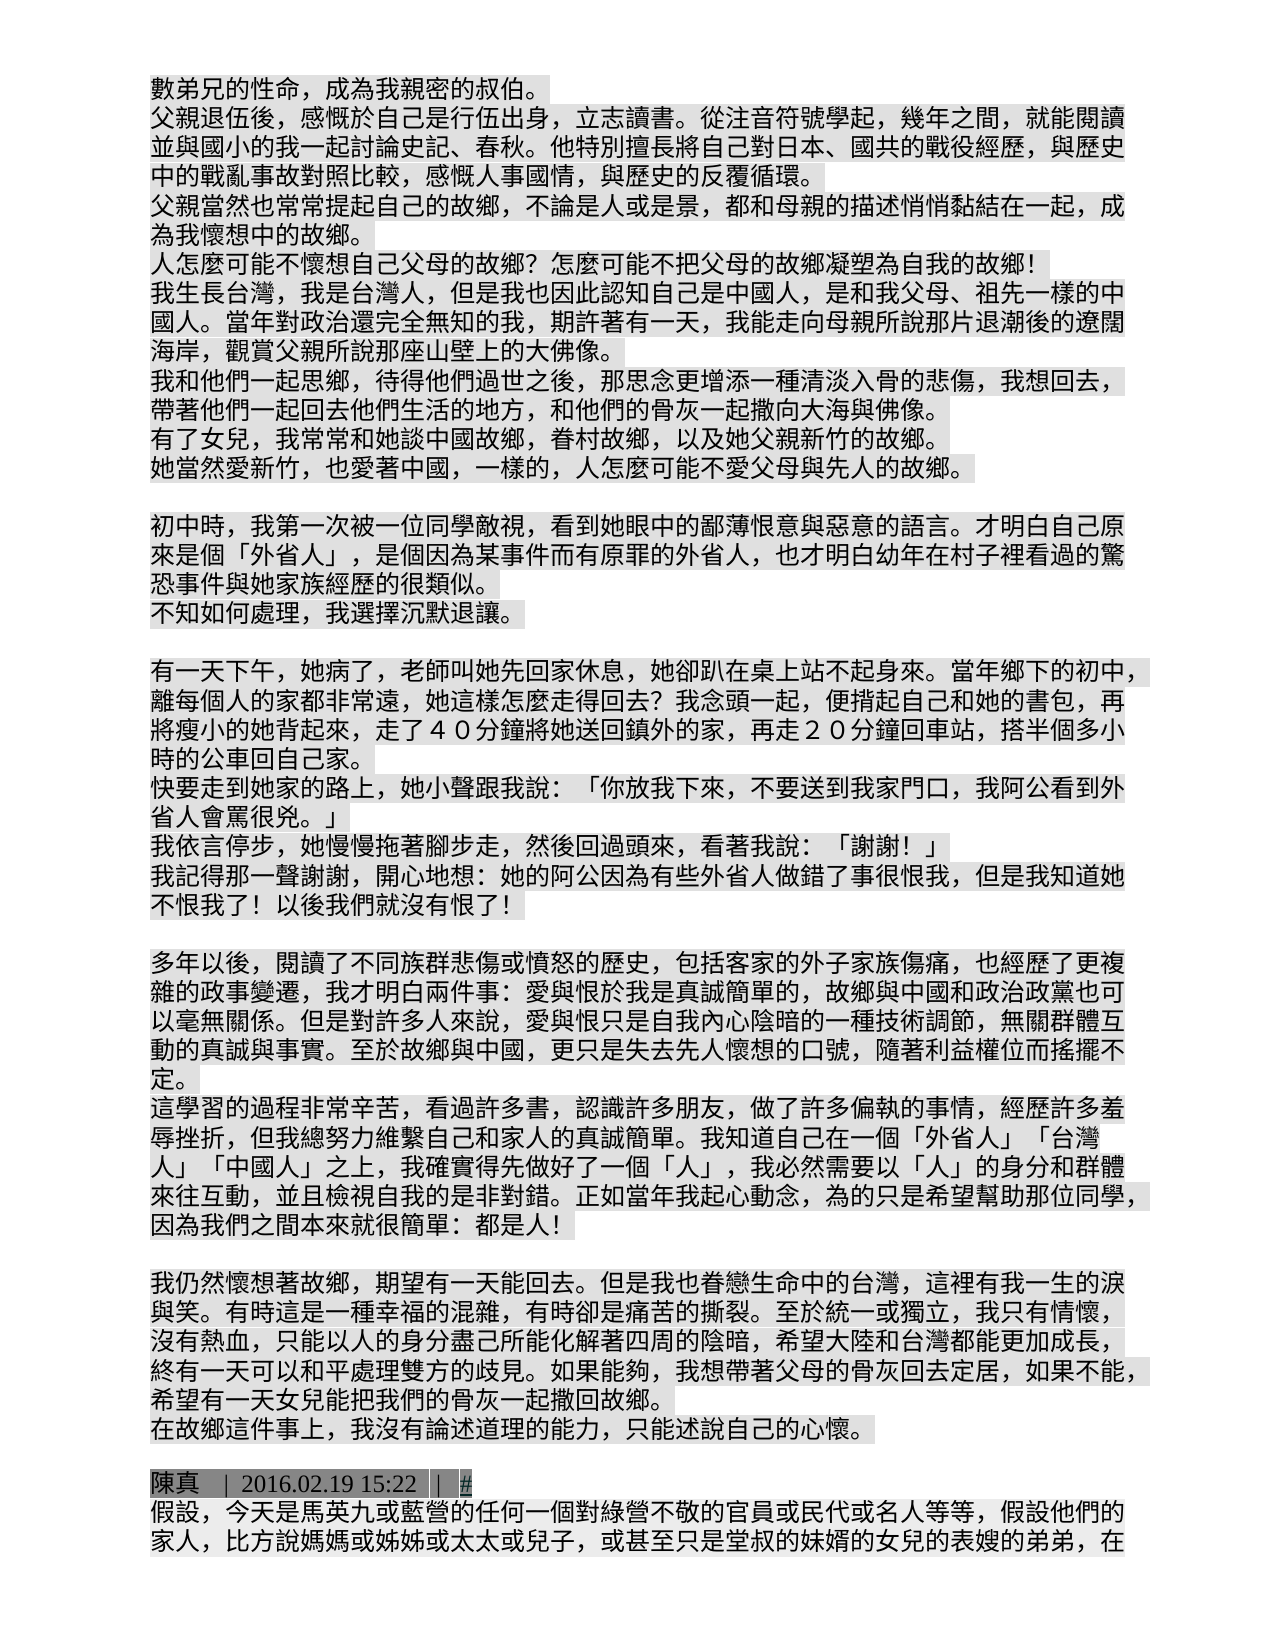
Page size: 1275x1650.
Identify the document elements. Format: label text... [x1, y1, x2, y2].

text 假設，今天是馬英九或藍營的任何一個對綠營不敬的官員或民代或名人等等，假設他們的家人，比方說媽媽或姊姊或太太或兒子，或甚至只是堂叔的妹婿的女兒的表嫂的弟弟，在二十年前就跑去大陸擔任具有中共官方色彩的職務並且開業大賺人民幣，你想，一面倒的綠油油媒體及政客以及一干親綠xx和無數搖旗吶喊的徒子徒孫們，會發出什麼樣的正義怒吼，會發動何等堂皇的救國救民抗爭，會做出什麼樣可怕的傷人舉動。 類似這樣的現象陳述，一講再講，你們聽不膩，我講的人都快膩死了，幾乎可以不用再另外造句，直接剪貼以前的文章，改一下人名地名便行。這意味著什麼？難道是意味著我們是在講一種需要很高智商才能理解的觀念？難道它不就只是這島上過去二十年來無日無之隨處可見的一個基本現象。 我不敢說我了解全世界，但我略知一二世界各國政權與主流媒體操弄政治動員群眾塑造所謂輿論的手法，除了北韓，倒是還沒見過像台灣這樣荒唐離譜的，操弄洗腦得如此徹底乖順的一種愚蠢到爆的順民；就算是一條訓練有素的狗，恐怕都沒有這麼乖。 這時候，與其怪騙子，不如說這只是一種必然；面對這麼好騙這麼乖巧的一群低能順民，騙子有可能不猖狂嗎？幾個人還會願意誠實幹活誠實為人處世？在這島上，最大的產業與投資事業，毫無疑問就是政治，毫無疑問就是這樣一種詐騙集團。 你什麼都不用做，只須不時跳出來指控親中賣台、喊喊各種救國救民的漂亮口號，保證就能飛黃騰達大發利市。每一天，每一刻，就是一直不斷反覆在操弄一模一樣的東西；這個社會，幾乎所有力氣所有鎂光燈全部就聚焦在一模一樣的操弄上。 忠奸易位，黑白顛倒，幾十年來，面對這樣一種政治，不管如何改朝換代，卑鄙齷齪如常，甚且持續變本加厲；真難想像，各位的家教與修養怎麼那麼好？怎麼都不會有一絲憤怒與厭惡？腦袋進水的大概沒救了，但是那些還有點頭腦和品格的，究竟是什麼樣的家教能把你們教導得如此溫馴，明知不義卻從不反抗，甚至連皺個眉頭也很罕見。 陳真 ================= 你媽知道你在賣台嗎？ 別吵，她在開發票！ 王大師 2016年1月8日 來源：Yahoo 專欄 突然發現，具濃厚中共黨中央色彩的學府人民大學，居然有個傑出的台灣校友。諷刺的是，這位女校友畢業後，在大陸專為台商當買辦，打通匪區的政商關節，將台灣利益批發出售，但乖兒子卻在寶島喊「服貿賣台」、「我主張台灣獨立」、以及「X你XXXX」！ 抱歉，最後那六字經只可意會，不能言傳！ 當然，我意旨的愛台捍衛者，就是多次申請赴陸演唱不果的八家將Rocker─Freddy，林昶佐。媒體發現Freddy媽媽黃惠英，早在1995年就在匪區的上海，被大陸政府聘為上海仲裁委員會仲裁員。這個委員會在大陸屬官辦機構，專處理台商的經濟糾紛。我想能夠在如此早期，擠入大陸市場的窄門，黃媽媽於當地的政商關係，應非同小可。 原本對Freddy不熟，但發現在大選期間，想不認識他也難。這位滿臉塗的比電影佛萊迪還驚悚的金屬團主唱，選區就在本人居住的萬華區一帶，每每步行至西門捷運站前，都會納悶這新萌芽的小黨，為何口袋那麼深。 繞著西寧南路步行至漢中街一帶，可輕易見到幾十個競選旗幟與大型看板，恣意飄揚在鬧區的街道上，還有一個Freddy與民進黨主席合照的巨大看板，橫掛在漢中與內江街的交叉口，外加每晚都會巡迴演出的宣傳卡車，以及灑冥紙演唱會，投入的廣告曝光度，遠高於九合一大選時，國民黨權貴連勝文的規模。 就當我在合理懷疑背後的金錢打哪來時，或許人民幣可解釋些什麼。一個新成立的小黨「時代力量」，連羽翼都尚未豐滿，就可揮灑出如此規模的廣告覆蓋率，若沒媽媽從「賣台商」那擠出奶水來，又哪來「賣台黨」的台獨事業呢？ 當然，我所說的「賣台」，是引用時代力量多數成員於太陽花期間的指控。這些台獨捍衛者，當時稱兩岸服貿協議是「黑箱」、「賣台」與「木馬屠城」，也要中華民國滾回中國。有如此淺薄的定義，本人當然是不同意。與中共從事商務交流，怎會與賣台扯上關係呢？但Freddy與其快樂夥伴們，卻逼我做出如此低能的二分法。 但沒想到，當初批對岸的力道過大，老媽在中國海撈的人民幣，許多還是靠本地政府的ECFA力挺。或許前年還不知今年會選立委，這個反中批共的力道，如今全數反撲到自己身上，悔不當初。只好與黃國昌兩人，一個極力撇清關係、一個猛消毒對中國的想像，對質疑的人大喊：「選舉奧步」！ 或許在這些政治權貴的心中，中國與人民幣自始就不是問題；畢竟，民進黨於太陽花運動不久前，早就派林全、高志鵬到對岸充當密使，一個到北京疏通政治高層，一個赴上海安撫台商基層 ；柯文哲甚至直搗延安的黃龍，對共產黨的發源地朝聖，與叛將林毅夫搞「不期而遇」。或許嘴巴喊「反中」的人，口袋早已塞滿人民幣囉。 或許最終，這群政客只是想搶對中國的買辦主導權，待政權輪替後，無須跨過國民黨這個牽猴子居間，直接將人民幣活水灌入綠色口袋中。否則，為何與蔡英文麻吉麻吉的張忠謀，能輕易獲南京設廠的入場票？想像看，如果是4年前，TSMC若想赴大陸設廠，會如此輕而易舉嗎？陳為廷的如來神掌會手下留情嗎？ 這不見得都是壞事，就讓被寵壞的民進黨搶過方向盤，台灣所有的賣台、買辦、台奸、權貴、紅頂商人等罪狀即可就地漂白。就跟目前正值蔡英文準備躺在水床上，被人扛進總統府的當下，台灣頓時變的鳥語花香、兄友弟恭一般；整個社會再也沒發生類似反國光、反壟斷、反核四、反服貿、反大埔、反文林苑、割闌尾等社運投資案了。 眼看Freddy吸著媽媽的人民幣奶頭，漱著RMB奶水，黃國昌也不會如2012年對蔡旺旺喊「反中資壟斷」般抗議。林昶佐也不會對柯文哲廢囤屋稅，跟對文林苑與大埔炒地事件期間的大喊「居住正義」。柯一正不在自由廣場擺攤反核了、陳為廷也不出來練掌力了，整個台灣的社運界一片祥和、國泰民安。 我終於知道台灣過去8年來的病灶在哪了，因為2014年的「公民不服從」，就是對2012年「選民不服輸」的呼應。所以台灣是個非常幸福的小島，一切島內的問題，只要某黨取得政權後，就能迎刃而解。 這與日本還要花上兆日圓大搞安倍經濟學，以及中國辛苦籌建一帶一路相比，可是輕鬆許多。誰說台灣最美的風景不是人呢？人的因素自始就是台灣的槓桿點。這次的大選，政黨輪替或許是個解脫。畢竟國民黨不倒，民進黨可會陰魂不散勒，恐怖喔！ [150, 1498, 1125, 1557]
text 陳真 | 2016.02.19 15:22 | # [150, 1469, 1125, 1498]
text 外祖父是相當開明的人，在保守的年代，願意讓先母跟隨著眾男孩，在家塾飽讀詩書，嫻熟經史。 我從會說話開始，便跟隨先母身旁學著吟唱四書、古文，聽她解說中國歷史，大陸山河，以及她一生由富家千金淪為惡霸地主，遭受文鬥武鬥，逃亡尋親、顛沛流離的故事。母親每說故鄉總是落淚，我雖然不甚解事，但母女連心，總也跟著落淚。 先父是目不識丁的軍人，善於戰事，帶著一個連輾轉來台，一路廝殺，仍然保住了絕大多數弟兄的性命，成為我親密的叔伯。 父親退伍後，感慨於自己是行伍出身，立志讀書。從注音符號學起，幾年之間，就能閱讀並與國小的我一起討論史記、春秋。他特別擅長將自己對日本、國共的戰役經歷，與歷史中的戰亂事故對照比較，感慨人事國情，與歷史的反覆循環。 父親當然也常常提起自己的故鄉，不論是人或是景，都和母親的描述悄悄黏結在一起，成為我懷想中的故鄉。 人怎麼可能不懷想自己父母的故鄉？怎麼可能不把父母的故鄉凝塑為自我的故鄉！ 我生長台灣，我是台灣人，但是我也因此認知自己是中國人，是和我父母、祖先一樣的中國人。當年對政治還完全無知的我，期許著有一天，我能走向母親所說那片退潮後的遼闊海岸，觀賞父親所說那座山壁上的大佛像。 我和他們一起思鄉，待得他們過世之後，那思念更增添一種清淡入骨的悲傷，我想回去，帶著他們一起回去他們生活的地方，和他們的骨灰一起撒向大海與佛像。 有了女兒，我常常和她談中國故鄉，眷村故鄉，以及她父親新竹的故鄉。 她當然愛新竹，也愛著中國，一樣的，人怎麼可能不愛父母與先人的故鄉。 初中時，我第一次被一位同學敵視，看到她眼中的鄙薄恨意與惡意的語言。才明白自己原來是個「外省人」，是個因為某事件而有原罪的外省人，也才明白幼年在村子裡看過的驚恐事件與她家族經歷的很類似。 不知如何處理，我選擇沉默退讓。 有一天下午，她病了，老師叫她先回家休息，她卻趴在桌上站不起身來。當年鄉下的初中，離每個人的家都非常遠，她這樣怎麼走得回去？我念頭一起，便揹起自己和她的書包，再將瘦小的她背起來，走了４０分鐘將她送回鎮外的家，再走２０分鐘回車站，搭半個多小時的公車回自己家。 快要走到她家的路上，她小聲跟我說：「你放我下來，不要送到我家門口，我阿公看到外省人會罵很兇。」 我依言停步，她慢慢拖著腳步走，然後回過頭來，看著我說：「謝謝！」 我記得那一聲謝謝，開心地想：她的阿公因為有些外省人做錯了事很恨我，但是我知道她不恨我了！以後我們就沒有恨了！ 多年以後，閱讀了不同族群悲傷或憤怒的歷史，包括客家的外子家族傷痛，也經歷了更複雜的政事變遷，我才明白兩件事：愛與恨於我是真誠簡單的，故鄉與中國和政治政黨也可以毫無關係。但是對許多人來說，愛與恨只是自我內心陰暗的一種技術調節，無關群體互動的真誠與事實。至於故鄉與中國，更只是失去先人懷想的口號，隨著利益權位而搖擺不定。 這學習的過程非常辛苦，看過許多書，認識許多朋友，做了許多偏執的事情，經歷許多羞辱挫折，但我總努力維繫自己和家人的真誠簡單。我知道自己在一個「外省人」「台灣人」「中國人」之上，我確實得先做好了一個「人」，我必然需要以「人」的身分和群體來往互動，並且檢視自我的是非對錯。正如當年我起心動念，為的只是希望幫助那位同學，因為我們之間本來就很簡單：都是人！ 我仍然懷想著故鄉，期望有一天能回去。但是我也眷戀生命中的台灣，這裡有我一生的淚與笑。有時這是一種幸福的混雜，有時卻是痛苦的撕裂。至於統一或獨立，我只有情懷，沒有熱血，只能以人的身分盡己所能化解著四周的陰暗，希望大陸和台灣都能更加成長，終有一天可以和平處理雙方的歧見。如果能夠，我想帶著父母的骨灰回去定居，如果不能，希望有一天女兒能把我們的骨灰一起撒回故鄉。 在故鄉這件事上，我沒有論述道理的能力，只能述說自己的心懷。 [150, 75, 1125, 1444]
